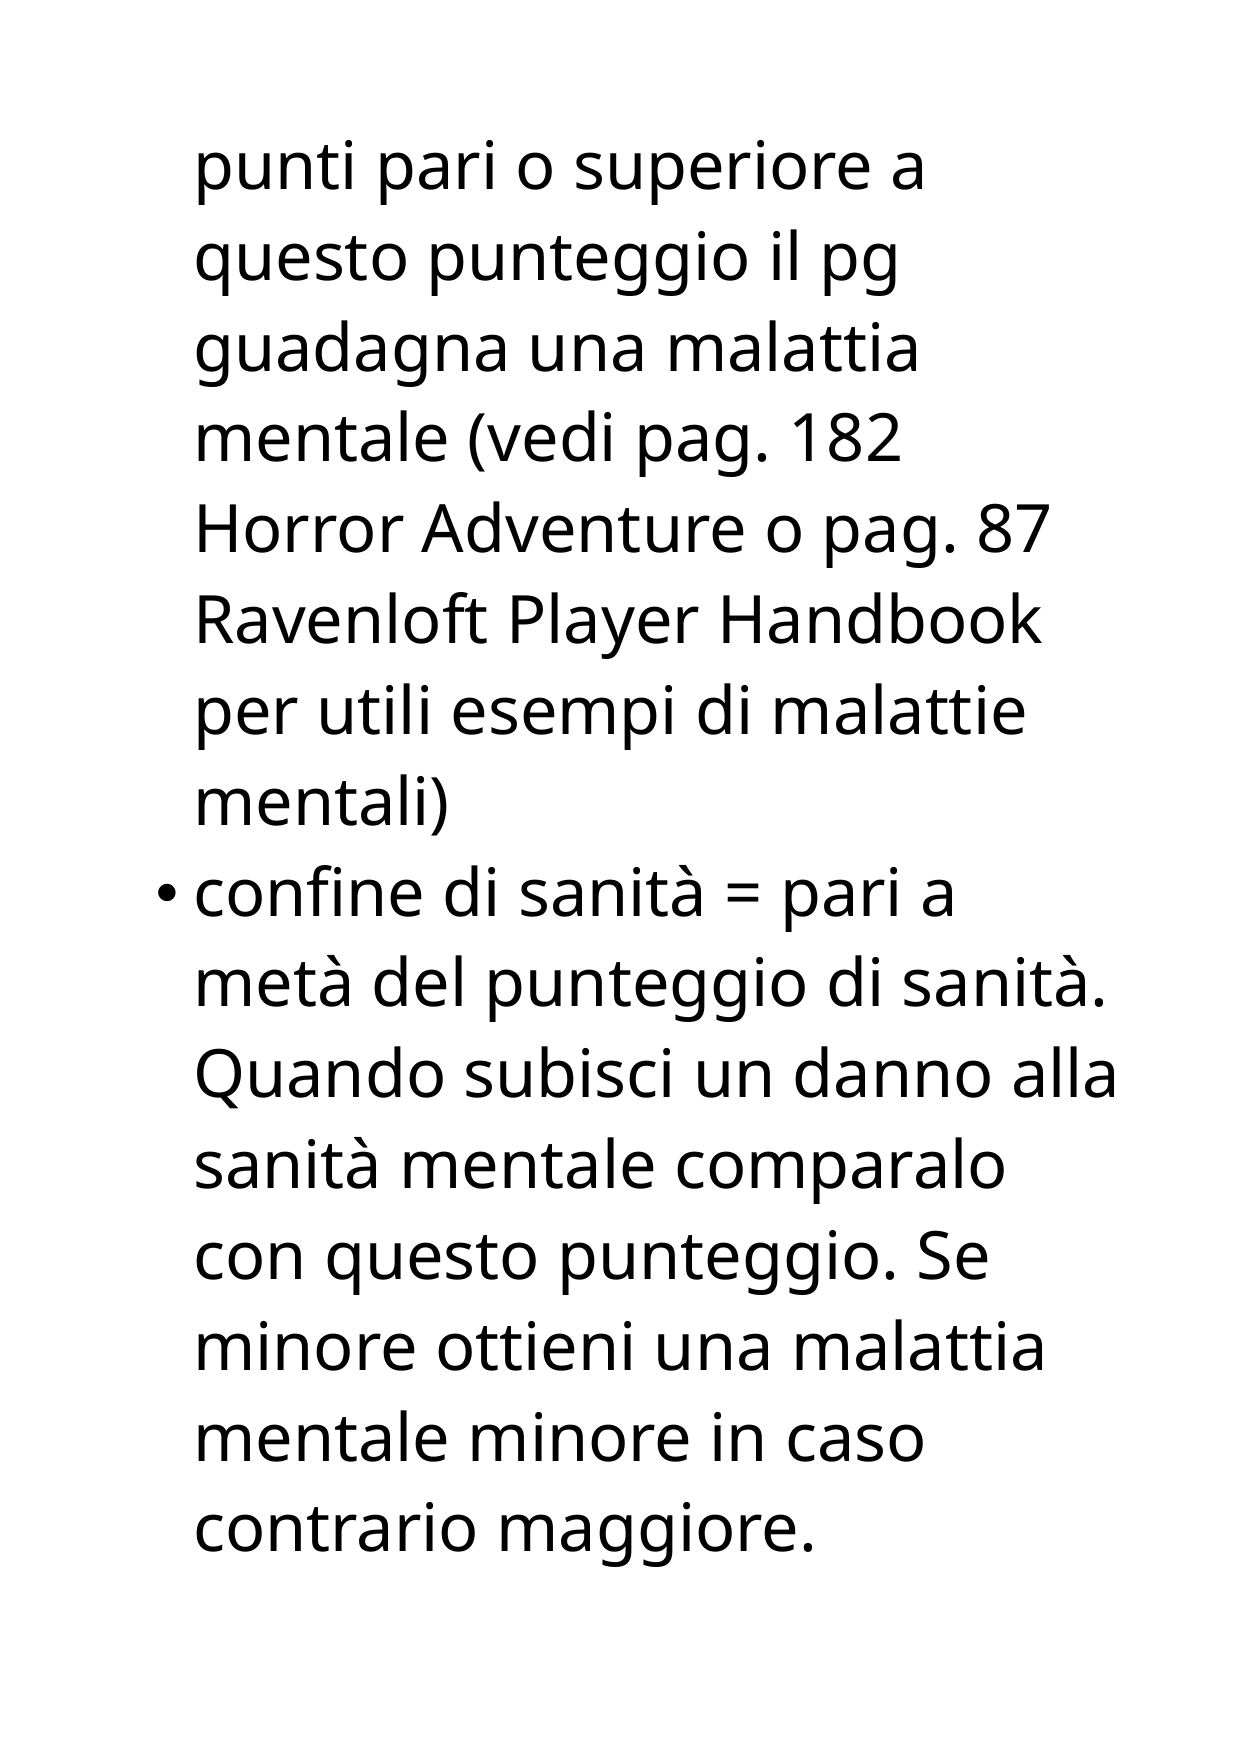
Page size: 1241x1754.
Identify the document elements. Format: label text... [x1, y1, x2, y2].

list punti pari o superiore a questo punteggio il pg guadagna una malattia mentale (vedi pag. 182 Horror Adventure o pag. 87 Ravenloft Player Handbook per utili esempi di malattie mentali) [156, 118, 1122, 845]
list confine di sanità = pari a metà del punteggio di sanità. Quando subisci un danno alla sanità mentale comparalo con questo punteggio. Se minore ottieni una malattia mentale minore in caso contrario maggiore. [156, 845, 1122, 1571]
